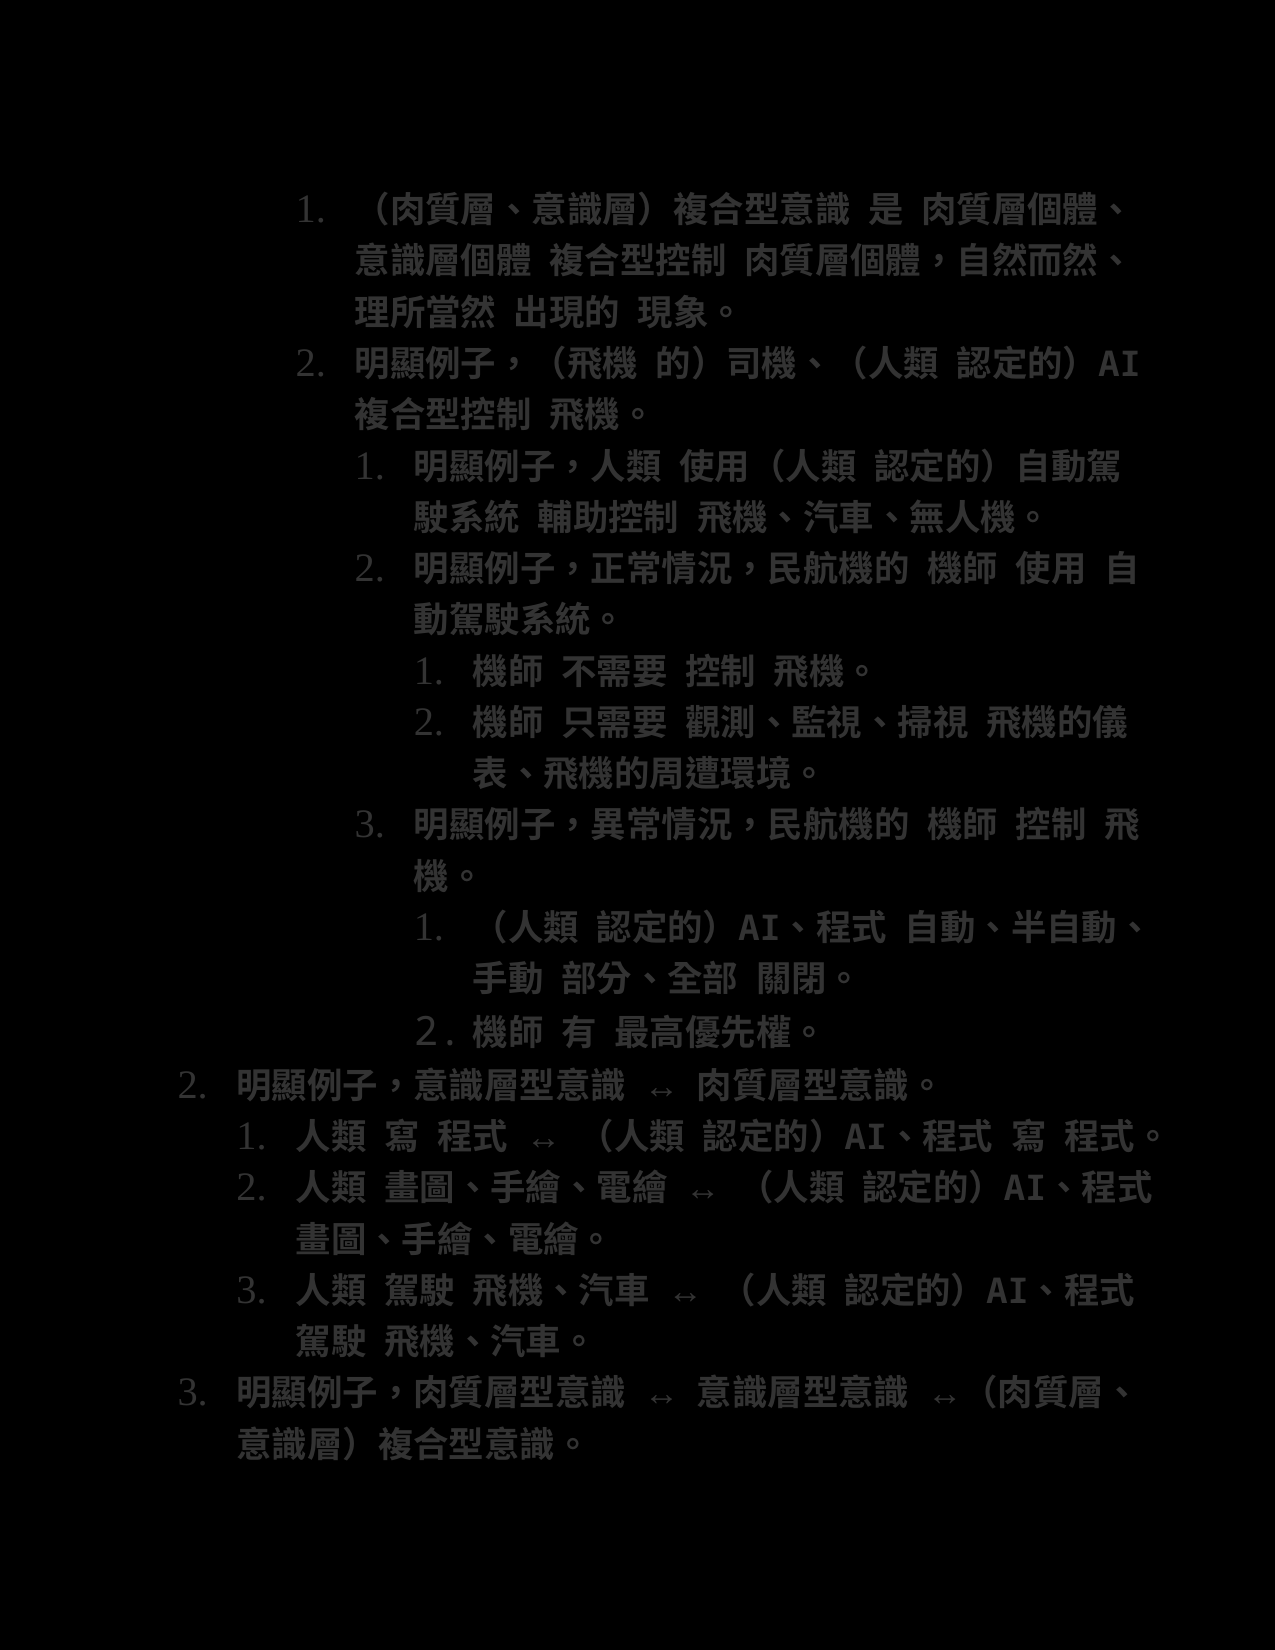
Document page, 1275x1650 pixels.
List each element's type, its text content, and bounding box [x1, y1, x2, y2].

list （人類 認定的）AI、程式 自動、半自動、手動 部分、全部 關閉。 [413, 899, 1157, 1002]
list 機師 有 最高優先權。 [413, 1002, 1157, 1057]
list 明顯例子，意識層型意識 ↔ 肉質層型意識。 [177, 1057, 1157, 1108]
list 明顯例子，正常情況，民航機的 機師 使用 自動駕駛系統。 [354, 541, 1157, 643]
list 明顯例子，（飛機 的）司機、（人類 認定的）AI 複合型控制 飛機。 [295, 335, 1157, 438]
list 機師 只需要 觀測、監視、掃視 飛機的儀表、飛機的周遭環境。 [413, 694, 1157, 797]
list 明顯例子，人類 使用（人類 認定的）自動駕駛系統 輔助控制 飛機、汽車、無人機。 [354, 438, 1157, 541]
list 明顯例子，異常情況，民航機的 機師 控制 飛機。 [354, 797, 1157, 899]
list 人類 畫圖、手繪、電繪 ↔ （人類 認定的）AI、程式 畫圖、手繪、電繪。 [236, 1159, 1157, 1262]
list 人類 寫 程式 ↔ （人類 認定的）AI、程式 寫 程式。 [236, 1108, 1157, 1159]
list 人類 駕駛 飛機、汽車 ↔ （人類 認定的）AI、程式 駕駛 飛機、汽車。 [236, 1262, 1157, 1365]
list 明顯例子，肉質層型意識 ↔ 意識層型意識 ↔（肉質層、意識層）複合型意識。 [177, 1365, 1157, 1467]
list 機師 不需要 控制 飛機。 [413, 643, 1157, 694]
list （肉質層、意識層）複合型意識 是 肉質層個體、意識層個體 複合型控制 肉質層個體，自然而然、理所當然 出現的 現象。 [295, 182, 1157, 335]
